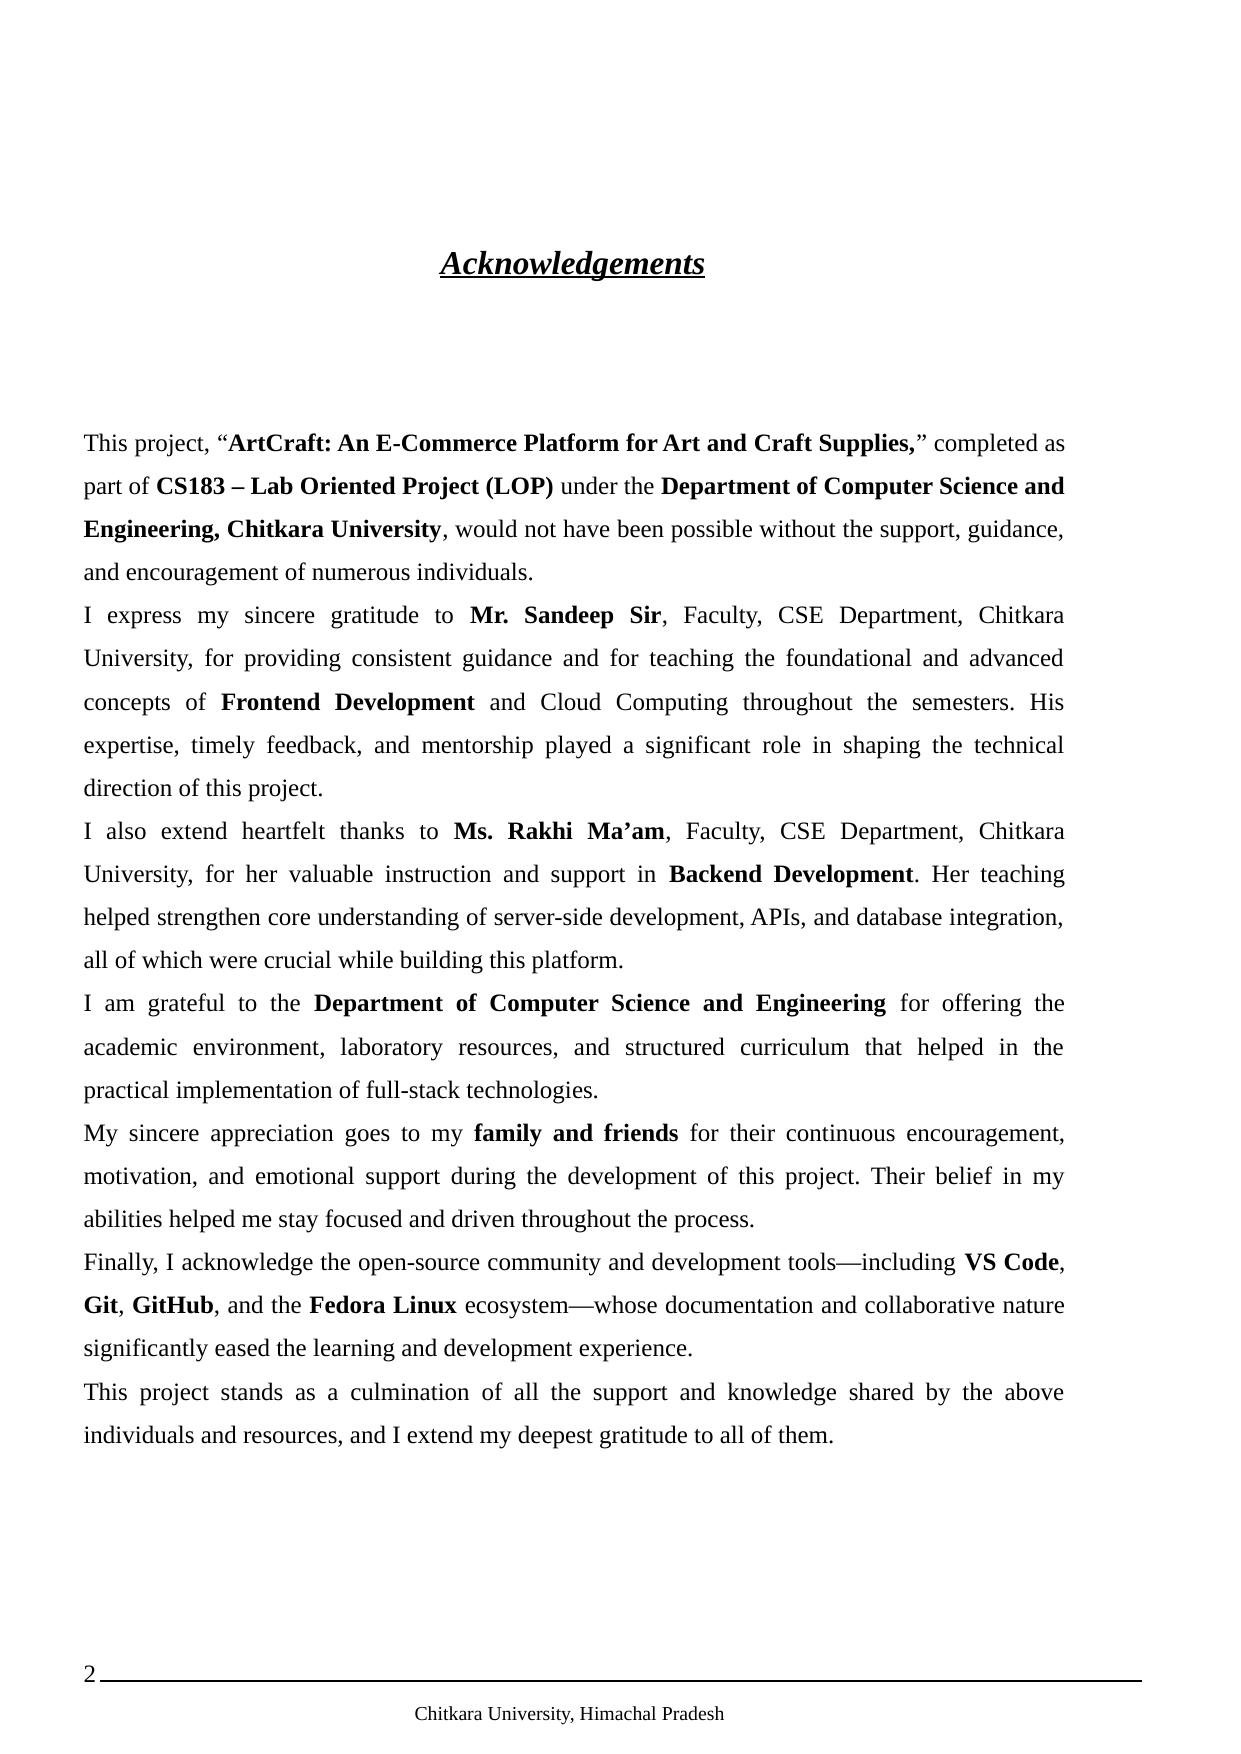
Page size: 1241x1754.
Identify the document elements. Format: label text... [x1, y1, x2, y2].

text I am grateful to the Department of Computer Science and Engineering for offering the academic environment, laboratory resources, and structured curriculum that helped in the practical implementation of full-stack technologies. [83, 988, 1065, 1103]
text Finally, I acknowledge the open-source community and development tools—including VS Code, Git, GitHub, and the Fedora Linux ecosystem—whose documentation and collaborative nature significantly eased the learning and development experience. [83, 1247, 1065, 1362]
text I express my sincere gratitude to Mr. Sandeep Sir, Faculty, CSE Department, Chitkara University, for providing consistent guidance and for teaching the foundational and advanced concepts of Frontend Development and Cloud Computing throughout the semesters. His expertise, timely feedback, and mentorship played a significant role in shaping the technical direction of this project. [83, 600, 1065, 802]
text This project stands as a culmination of all the support and knowledge shared by the above individuals and resources, and I extend my deepest gratitude to all of them. [83, 1377, 1065, 1448]
subtitle Acknowledgements [83, 243, 1065, 281]
text I also extend heartfelt thanks to Ms. Rakhi Ma’am, Faculty, CSE Department, Chitkara University, for her valuable instruction and support in Backend Development. Her teaching helped strengthen core understanding of server-side development, APIs, and database integration, all of which were crucial while building this platform. [83, 816, 1065, 974]
text This project, “ArtCraft: An E-Commerce Platform for Art and Craft Supplies,” completed as part of CS183 – Lab Oriented Project (LOP) under the Department of Computer Science and Engineering, Chitkara University, would not have been possible without the support, guidance, and encouragement of numerous individuals. [83, 428, 1065, 586]
text My sincere appreciation goes to my family and friends for their continuous encouragement, motivation, and emotional support during the development of this project. Their belief in my abilities helped me stay focused and driven throughout the process. [83, 1118, 1065, 1233]
